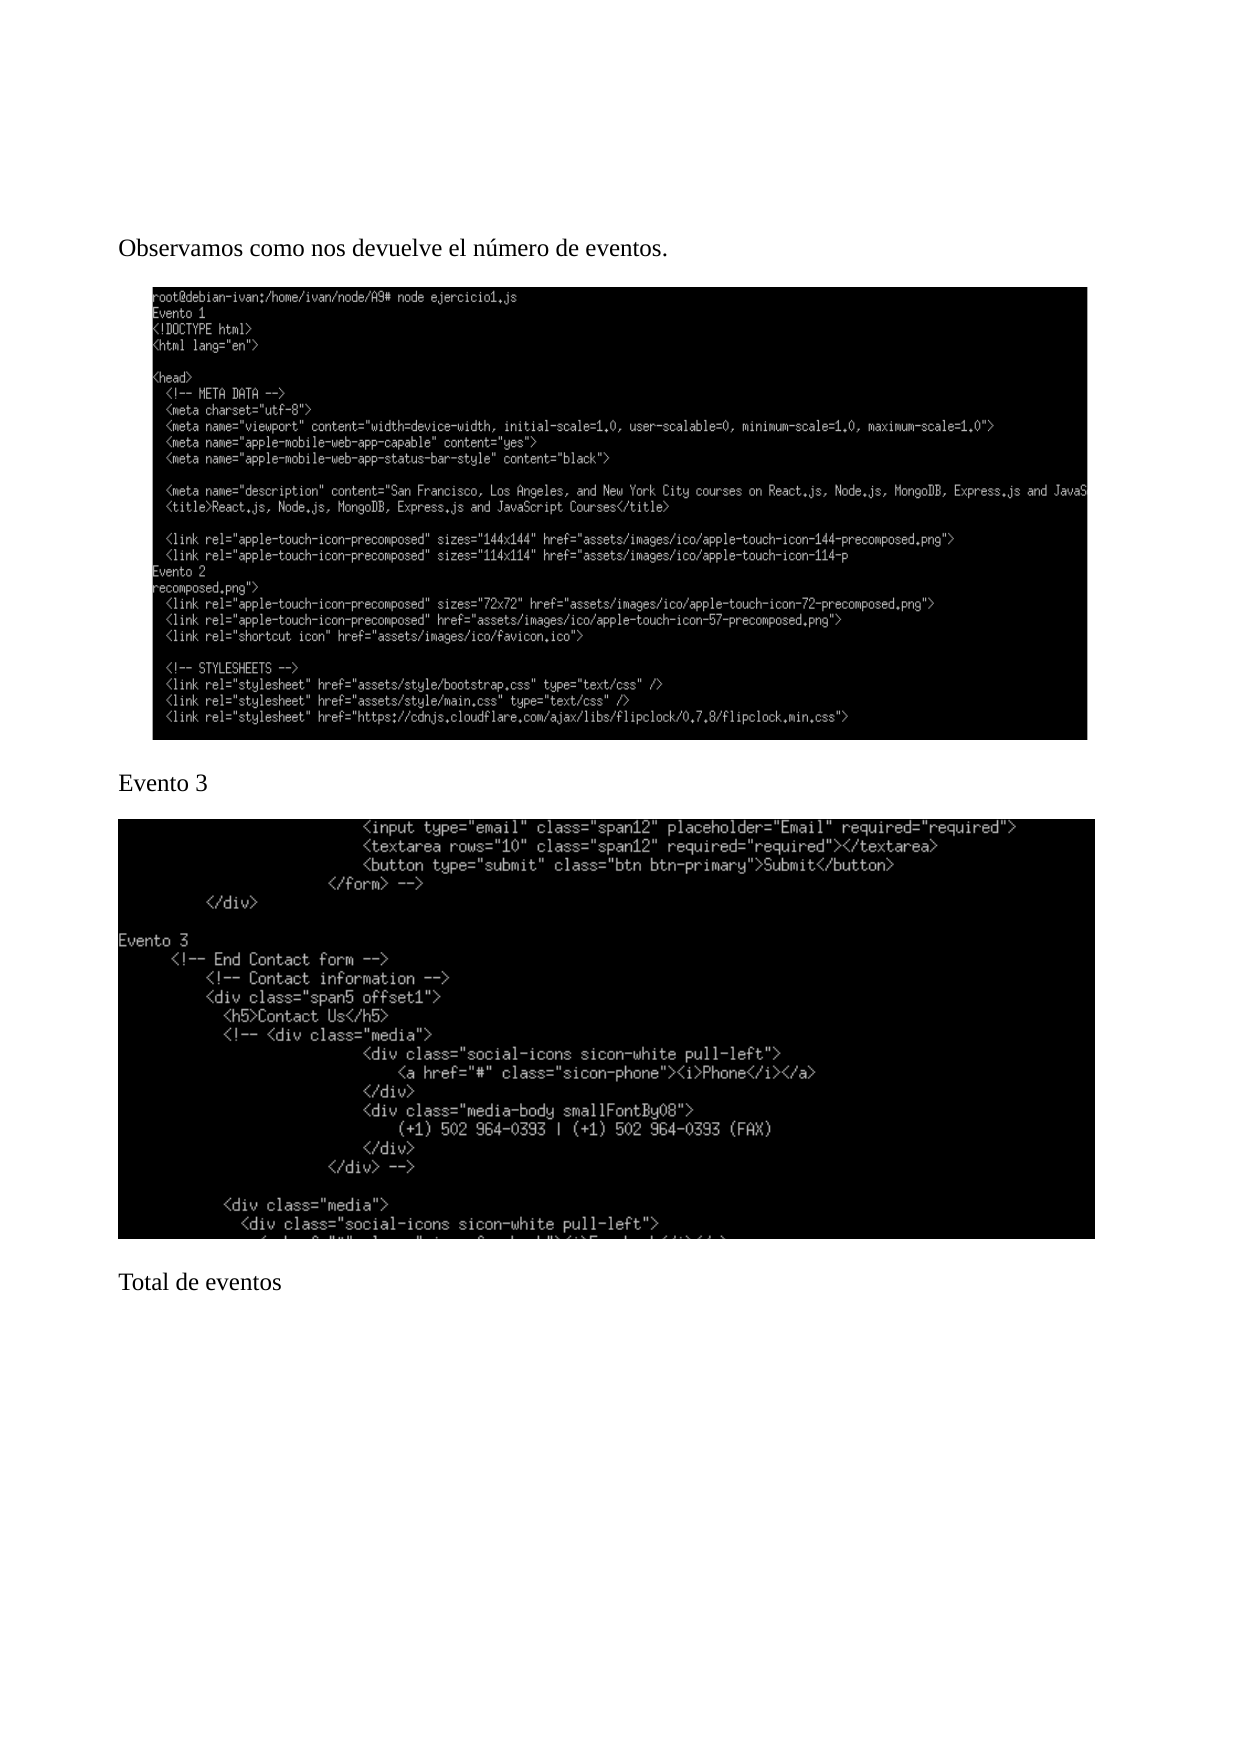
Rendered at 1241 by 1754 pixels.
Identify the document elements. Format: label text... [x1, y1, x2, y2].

text Total de eventos [118, 1267, 1122, 1296]
text Observamos como nos devuelve el número de eventos. [118, 233, 1122, 262]
text Evento 3 [118, 768, 1122, 797]
